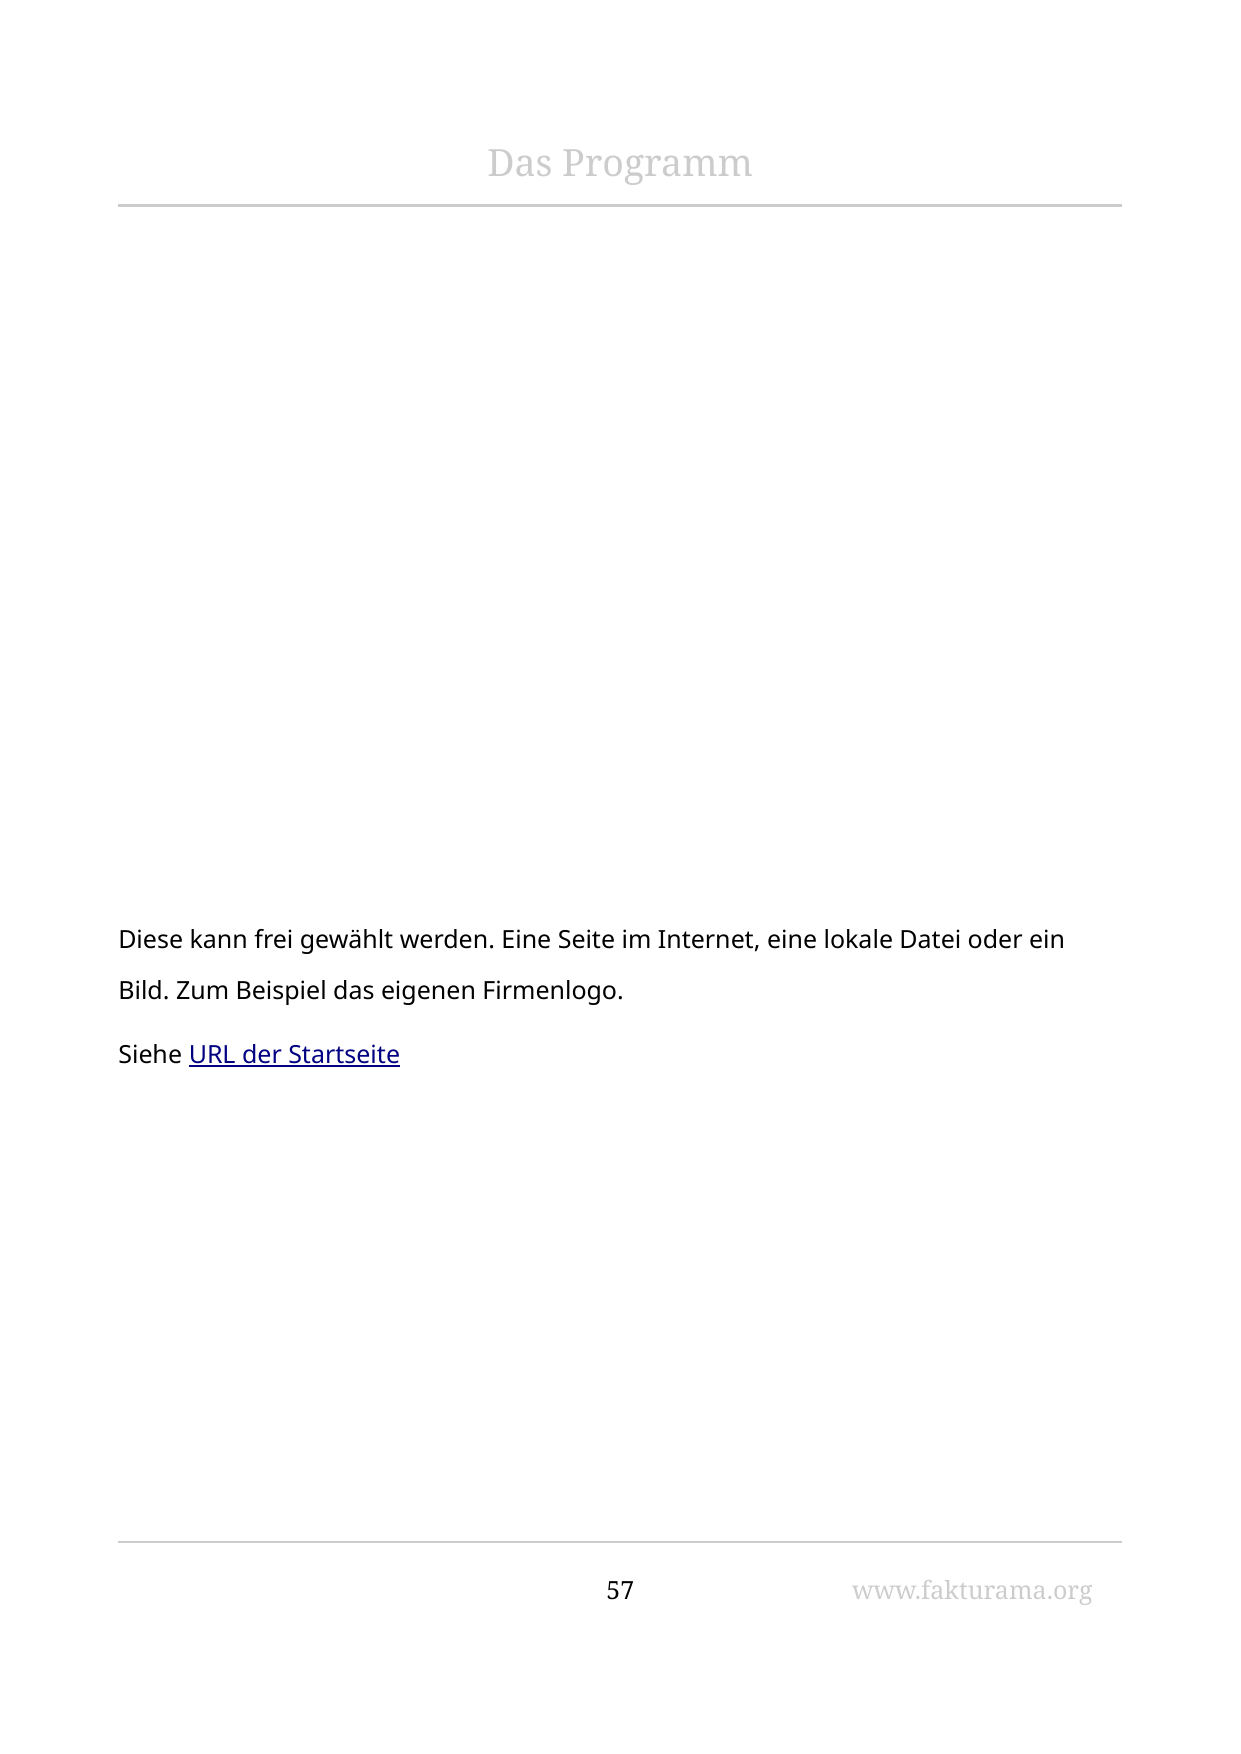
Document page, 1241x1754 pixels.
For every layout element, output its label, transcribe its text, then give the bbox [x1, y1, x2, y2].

text Diese kann frei gewählt werden. Eine Seite im Internet, eine lokale Datei oder ein Bild. Zum Beispiel das eigenen Firmenlogo. [118, 922, 1122, 1007]
text Siehe URL der Startseite [118, 1036, 1122, 1070]
